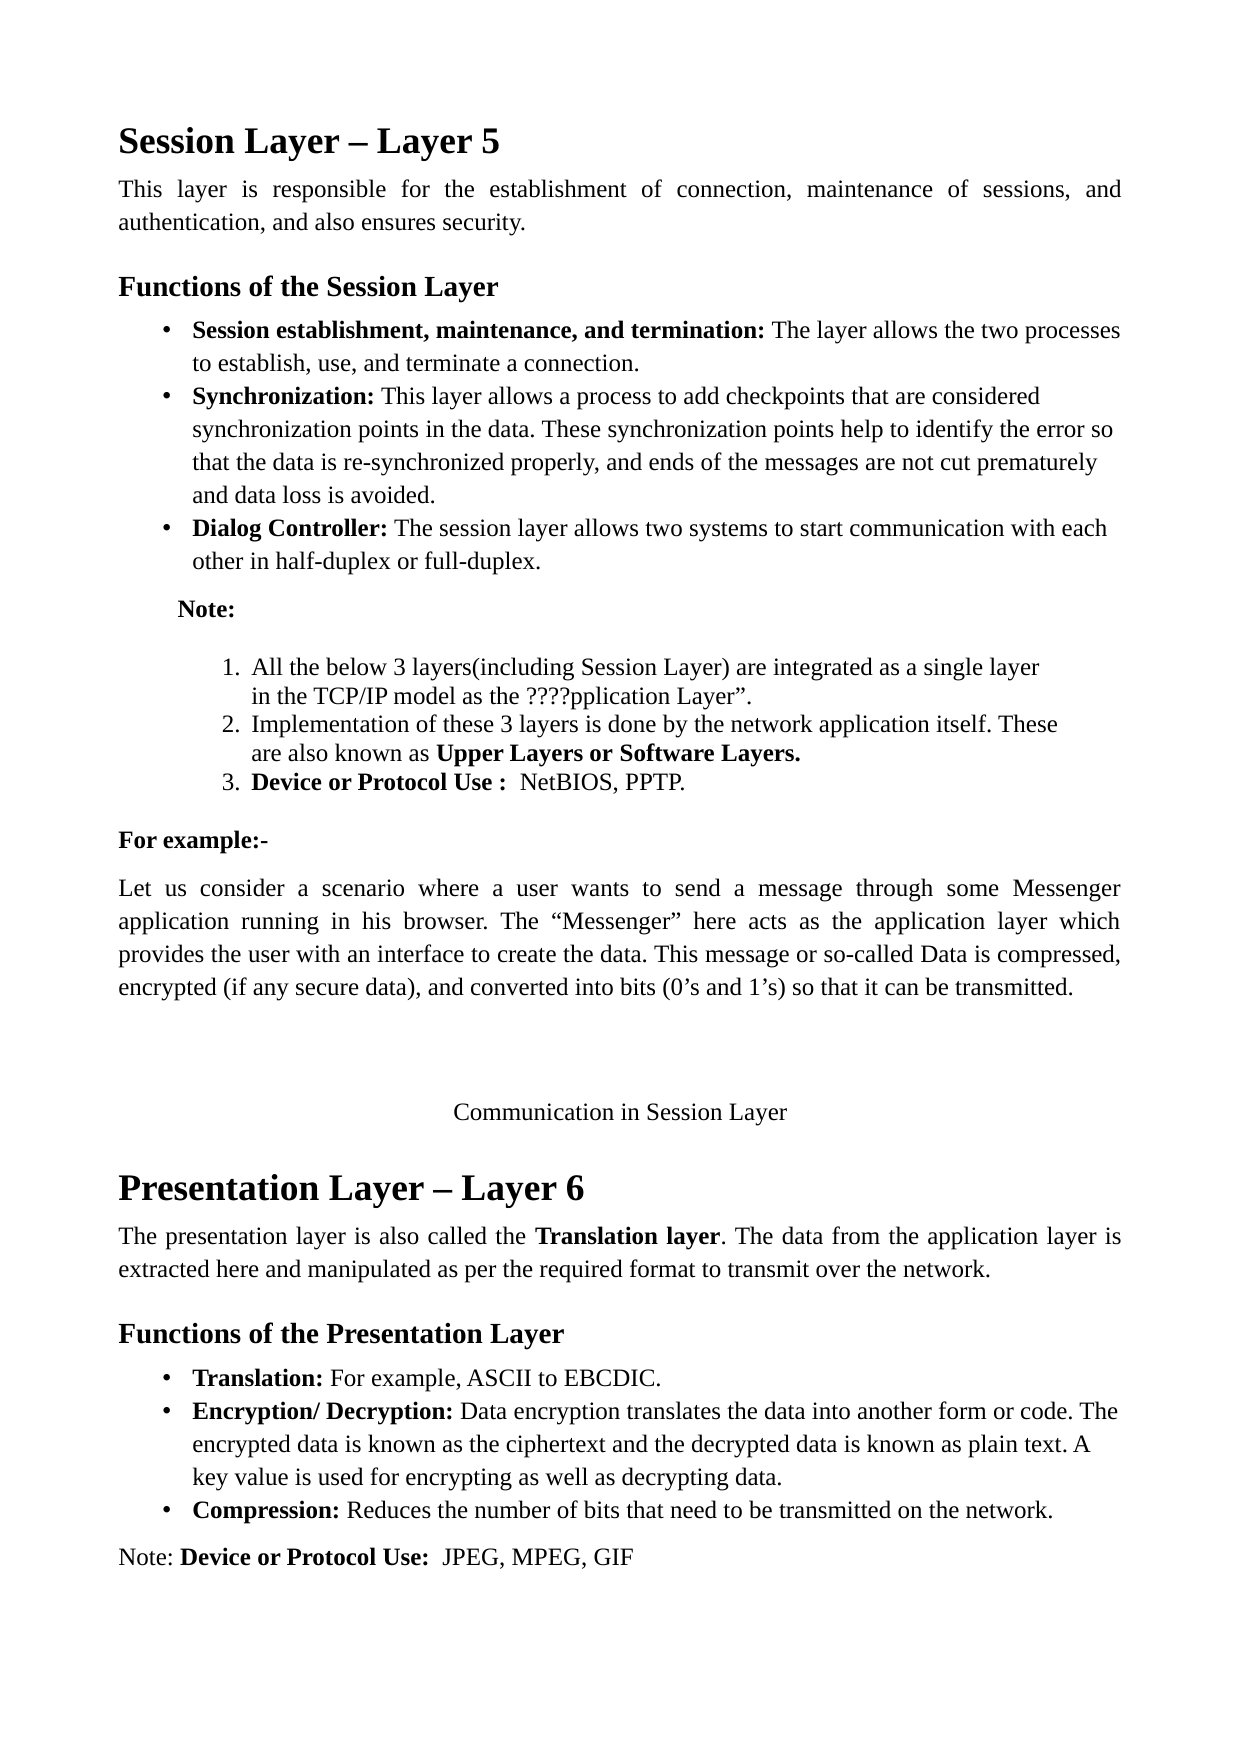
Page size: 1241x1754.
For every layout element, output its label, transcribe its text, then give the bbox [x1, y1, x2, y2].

text For example:- [118, 825, 1122, 854]
list Implementation of these 3 layers is done by the network application itself. These are also known as Upper Layers or Software Layers. [222, 709, 1063, 767]
list Device or Protocol Use : NetBIOS, PPTP. [222, 767, 1063, 796]
text Communication in Session Layer [118, 1097, 1122, 1126]
list Session establishment, maintenance, and termination: The layer allows the two processes to establish, use, and terminate a connection. [162, 315, 1122, 377]
list All the below 3 layers(including Session Layer) are integrated as a single layer in the TCP/IP model as the ????pplication Layer”. [222, 652, 1063, 709]
list Dialog Controller: The session layer allows two systems to start communication with each other in half-duplex or full-duplex. [162, 513, 1122, 575]
subtitle Presentation Layer – Layer 6 [118, 1166, 1122, 1209]
text Let us consider a scenario where a user wants to send a message through some Messenger application running in his browser. The “Messenger” here acts as the application layer which provides the user with an interface to create the data. This message or so-called Data is compressed, encrypted (if any secure data), and converted into bits (0’s and 1’s) so that it can be transmitted. [118, 873, 1122, 1001]
list Compression: Reduces the number of bits that need to be transmitted on the network. [162, 1495, 1122, 1523]
subtitle Functions of the Session Layer [118, 269, 1122, 302]
subtitle Session Layer – Layer 5 [118, 118, 1122, 161]
list Encryption/ Decryption: Data encryption translates the data into another form or code. The encrypted data is known as the ciphertext and the decrypted data is known as plain text. A key value is used for encrypting as well as decrypting data. [162, 1396, 1122, 1491]
text This layer is responsible for the establishment of connection, maintenance of sessions, and authentication, and also ensures security. [118, 174, 1122, 236]
list Translation: For example, ASCII to EBCDIC. [162, 1363, 1122, 1391]
list Synchronization: This layer allows a process to add checkpoints that are considered synchronization points in the data. These synchronization points help to identify the error so that the data is re-synchronized properly, and ends of the messages are not cut prematurely and data loss is avoided. [162, 381, 1122, 509]
subtitle Functions of the Presentation Layer [118, 1317, 1122, 1350]
text Note: Device or Protocol Use: JPEG, MPEG, GIF [118, 1542, 1122, 1571]
text Note: [177, 594, 1063, 622]
text The presentation layer is also called the Translation layer. The data from the application layer is extracted here and manipulated as per the required format to transmit over the network. [118, 1221, 1122, 1283]
